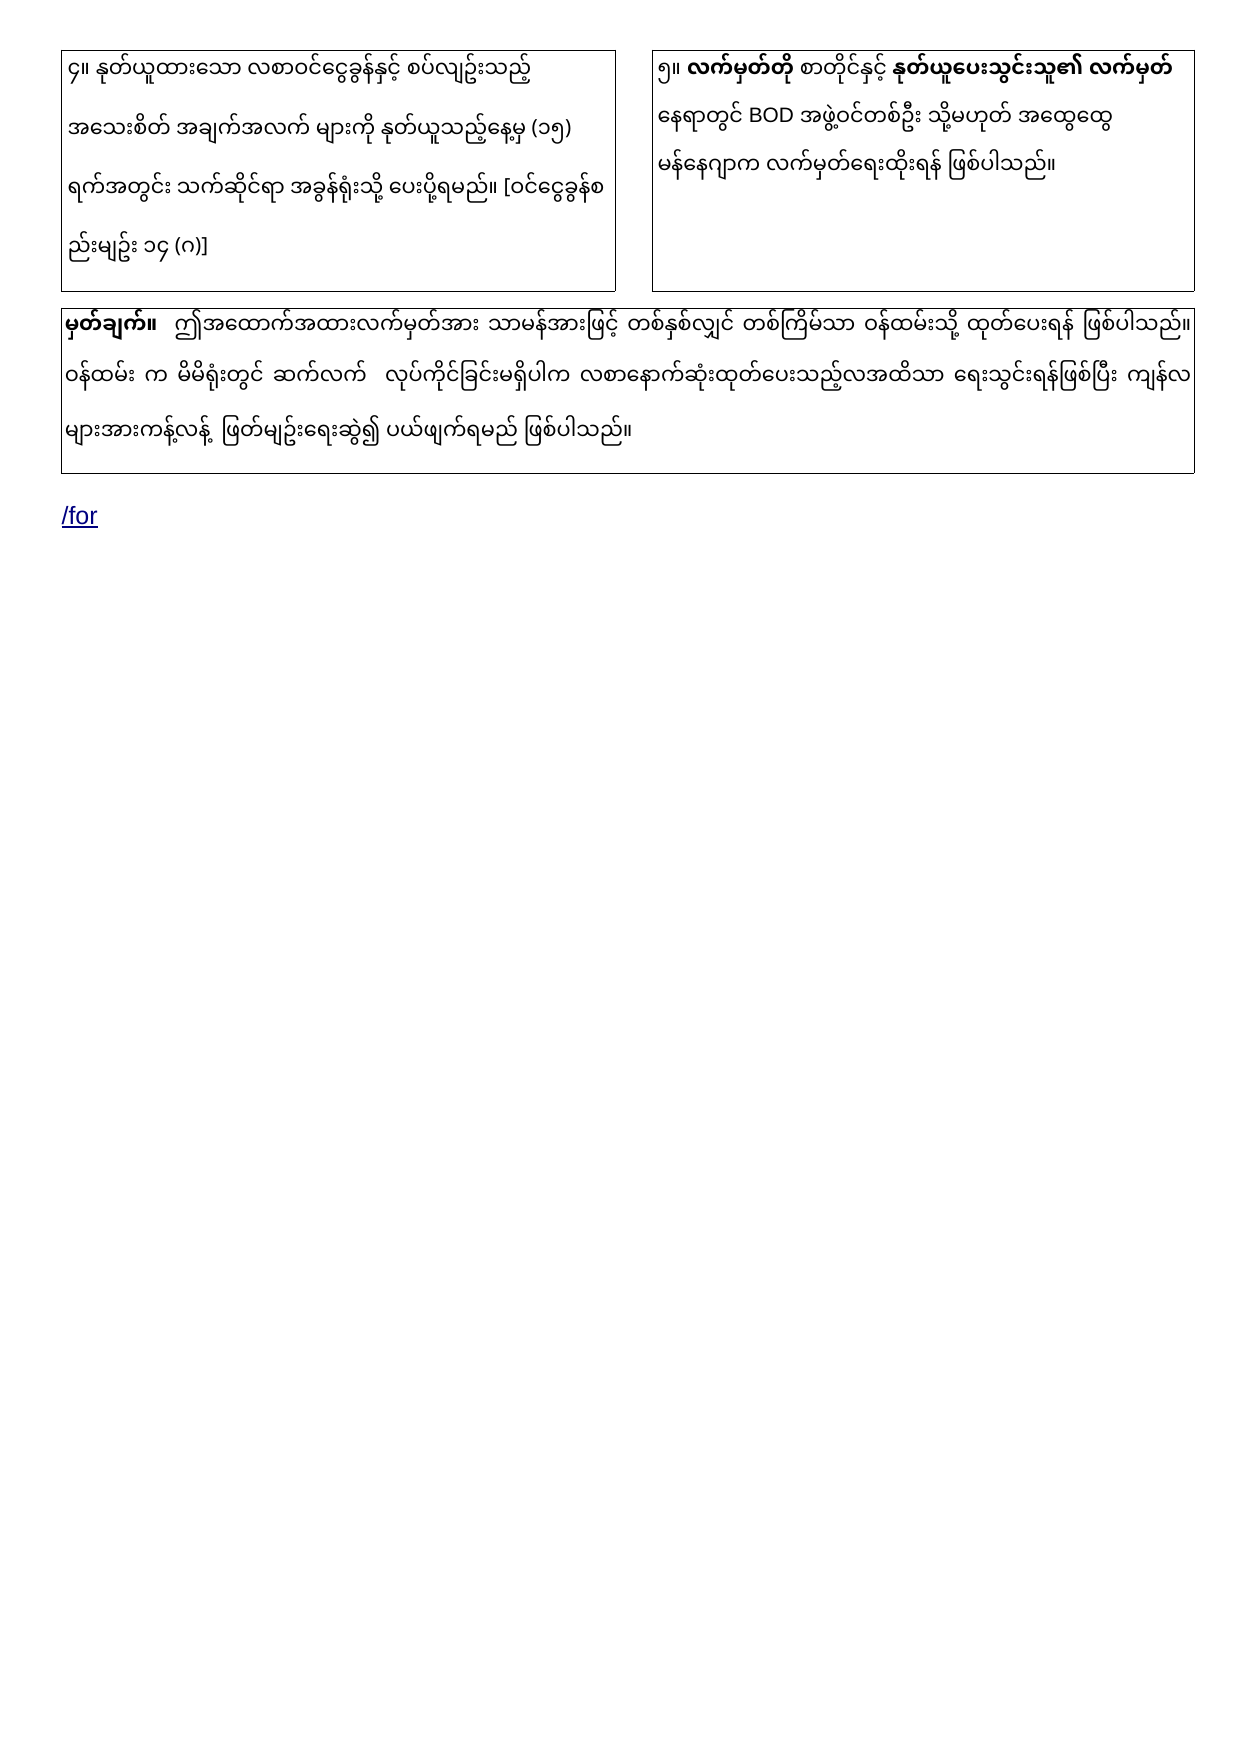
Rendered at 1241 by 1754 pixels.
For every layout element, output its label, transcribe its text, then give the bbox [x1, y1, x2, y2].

table_header မှတ်ချက်။ ဤအထောက်အထားလက်မှတ်အား သာမန်အားဖြင့် တစ်နှစ်လျှင် တစ်ကြိမ်သာ ဝန်ထမ်းသို့ ထုတ်‌ပေးရန် ဖြစ်ပါသည်။ ဝန်ထမ်း က မိမိရုံးတွင် ဆက်လက် လုပ်ကိုင်ခြင်းမရှိပါက လစာနောက်ဆုံးထုတ်ပေးသည့်လအထိသာ ရေးသွင်းရန်ဖြစ်ပြီး ကျန်လများအားကန့်လန့် ဖြတ်မျဥ်းရေးဆွဲ၍ ပယ်ဖျက်ရမည် ဖြစ်ပါသည်။ [62, 309, 1194, 472]
table_cell [616, 50, 652, 291]
text /for [61, 501, 1194, 530]
table_cell ၅။ လက်မှတ်တို စာတိုင်နှင့် နုတ်ယူပေးသွင်းသူ၏ လက်မှတ် နေရာတွင် BOD အဖွဲ့ဝင်တစ်ဦး သို့မဟုတ် အထွေထွေ မန်နေဂျာက လက်မှတ်ရေးထိုးရန် ဖြစ်ပါသည်။ [653, 51, 1194, 291]
table_cell ၄။ နုတ်ယူထားသော လစာဝင်ငွေခွန်နှင့် စပ်လျဥ်းသည့် အသေးစိတ် အချက်အလက် များကို နုတ်ယူသည့်နေ့မှ (၁၅) ရက်အတွင်း သက်ဆိုင်ရာ အခွန်ရုံးသို့ ပေးပို့ရမည်။ [ဝင်ငွေခွန်စည်းမျဥ်း ၁၄ (ဂ)] [62, 51, 615, 291]
